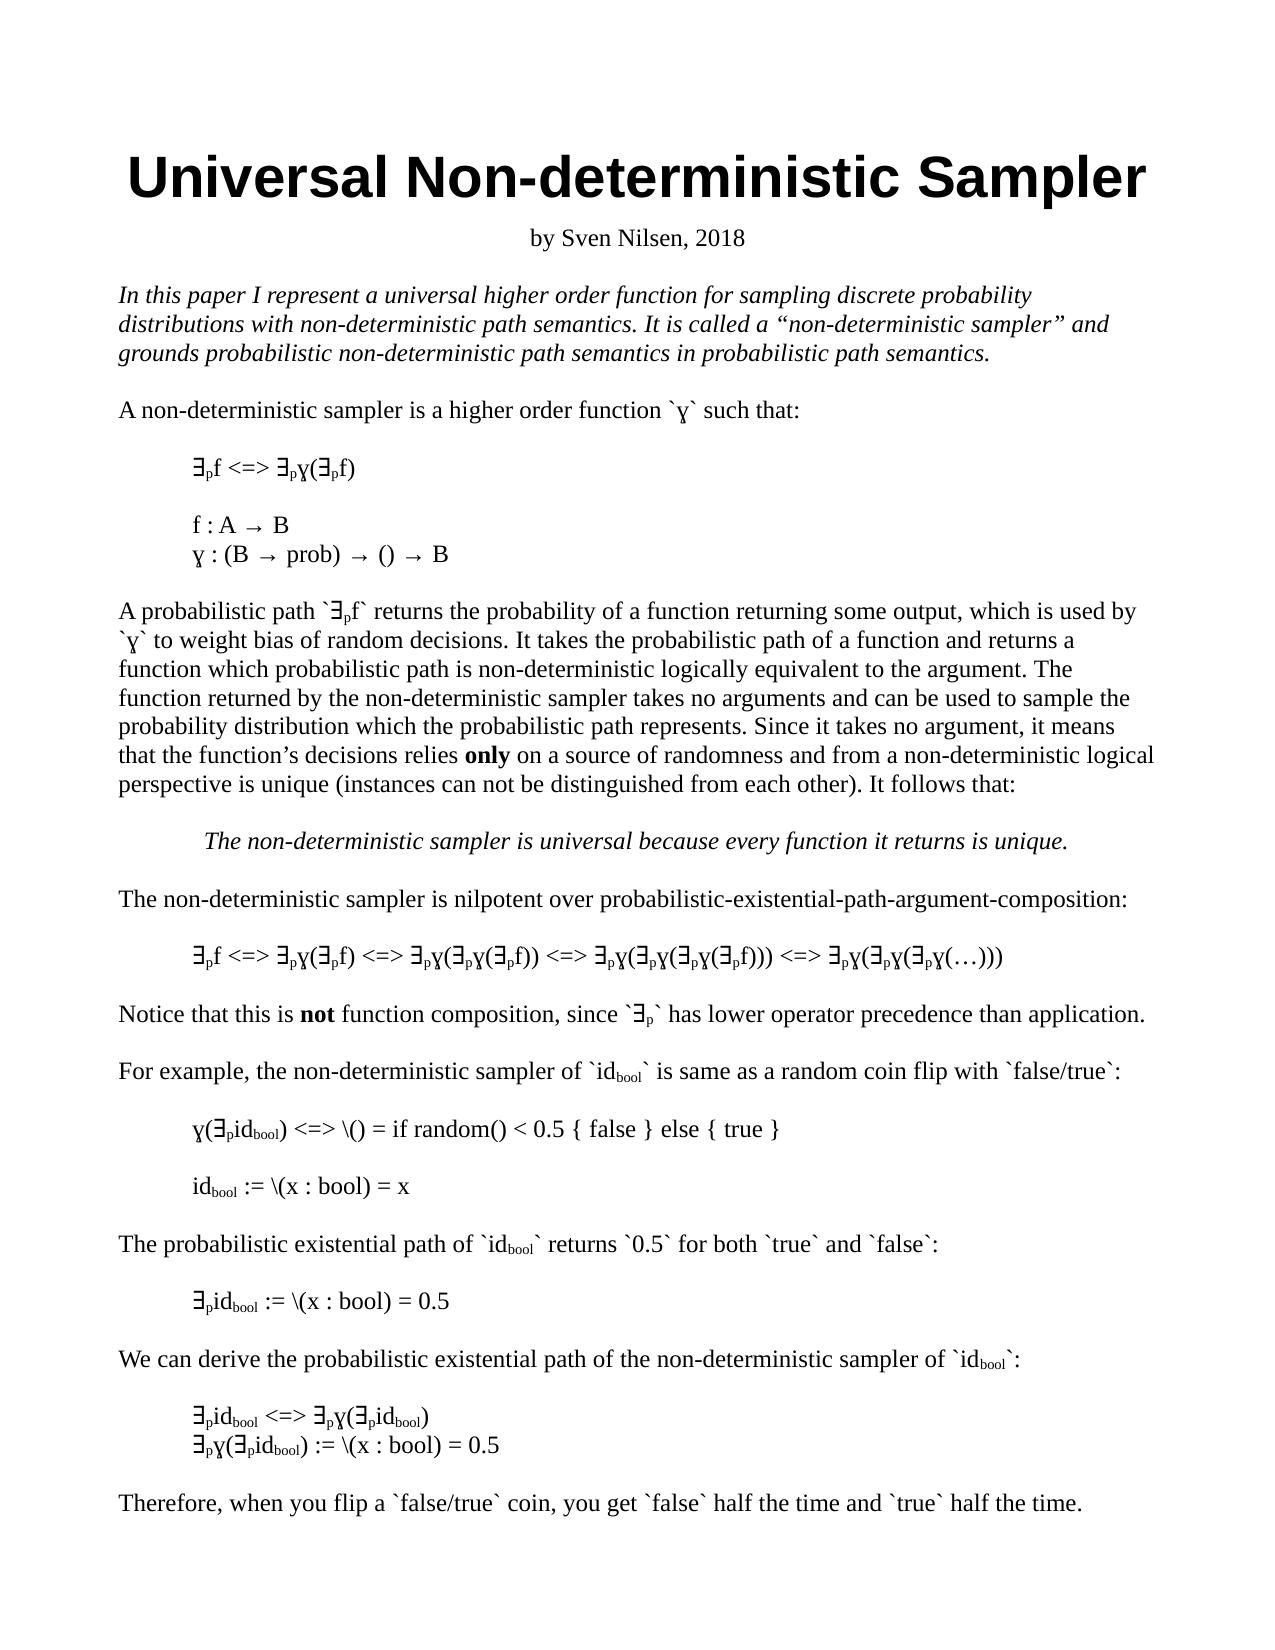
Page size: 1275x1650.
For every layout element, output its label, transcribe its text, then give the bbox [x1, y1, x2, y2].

text A probabilistic path `∃pf` returns the probability of a function returning some output, which is used by `ɣ` to weight bias of random decisions. It takes the probabilistic path of a function and returns a function which probabilistic path is non-deterministic logically equivalent to the argument. The function returned by the non-deterministic sampler takes no arguments and can be used to sample the probability distribution which the probabilistic path represents. Since it takes no argument, it means that the function’s decisions relies only on a source of randomness and from a non-deterministic logical perspective is unique (instances can not be distinguished from each other). It follows that: [118, 596, 1157, 798]
text Therefore, when you flip a `false/true` coin, you get `false` half the time and `true` half the time. [118, 1488, 1157, 1516]
text idbool := \(x : bool) = x [118, 1171, 1157, 1200]
text For example, the non-deterministic sampler of `idbool` is same as a random coin flip with `false/true`: [118, 1056, 1157, 1085]
text In this paper I represent a universal higher order function for sampling discrete probability distributions with non-deterministic path semantics. It is called a “non-deterministic sampler” and grounds probabilistic non-deterministic path semantics in probabilistic path semantics. [118, 280, 1157, 366]
title Universal Non-deterministic Sampler [118, 143, 1157, 210]
text Notice that this is not function composition, since `∃p` has lower operator precedence than application. [118, 999, 1157, 1028]
text ɣ(∃pidbool) <=> \() = if random() < 0.5 { false } else { true } [118, 1114, 1157, 1143]
text ∃pf <=> ∃pɣ(∃pf) <=> ∃pɣ(∃pɣ(∃pf)) <=> ∃pɣ(∃pɣ(∃pɣ(∃pf))) <=> ∃pɣ(∃pɣ(∃pɣ(…))) [118, 941, 1157, 970]
text The probabilistic existential path of `idbool` returns `0.5` for both `true` and `false`: [118, 1229, 1157, 1258]
text ∃pf <=> ∃pɣ(∃pf) [118, 453, 1157, 481]
text ∃pidbool <=> ∃pɣ(∃pidbool) [118, 1401, 1157, 1430]
text ɣ : (B → prob) → () → B [118, 539, 1157, 568]
text f : A → B [118, 510, 1157, 539]
text ∃pɣ(∃pidbool) := \(x : bool) = 0.5 [118, 1430, 1157, 1459]
text We can derive the probabilistic existential path of the non-deterministic sampler of `idbool`: [118, 1344, 1157, 1373]
text ∃pidbool := \(x : bool) = 0.5 [118, 1286, 1157, 1315]
text The non-deterministic sampler is nilpotent over probabilistic-existential-path-argument-composition: [118, 884, 1157, 913]
text by Sven Nilsen, 2018 [118, 223, 1157, 251]
text The non-deterministic sampler is universal because every function it returns is unique. [118, 826, 1157, 855]
text A non-deterministic sampler is a higher order function `ɣ` such that: [118, 395, 1157, 424]
